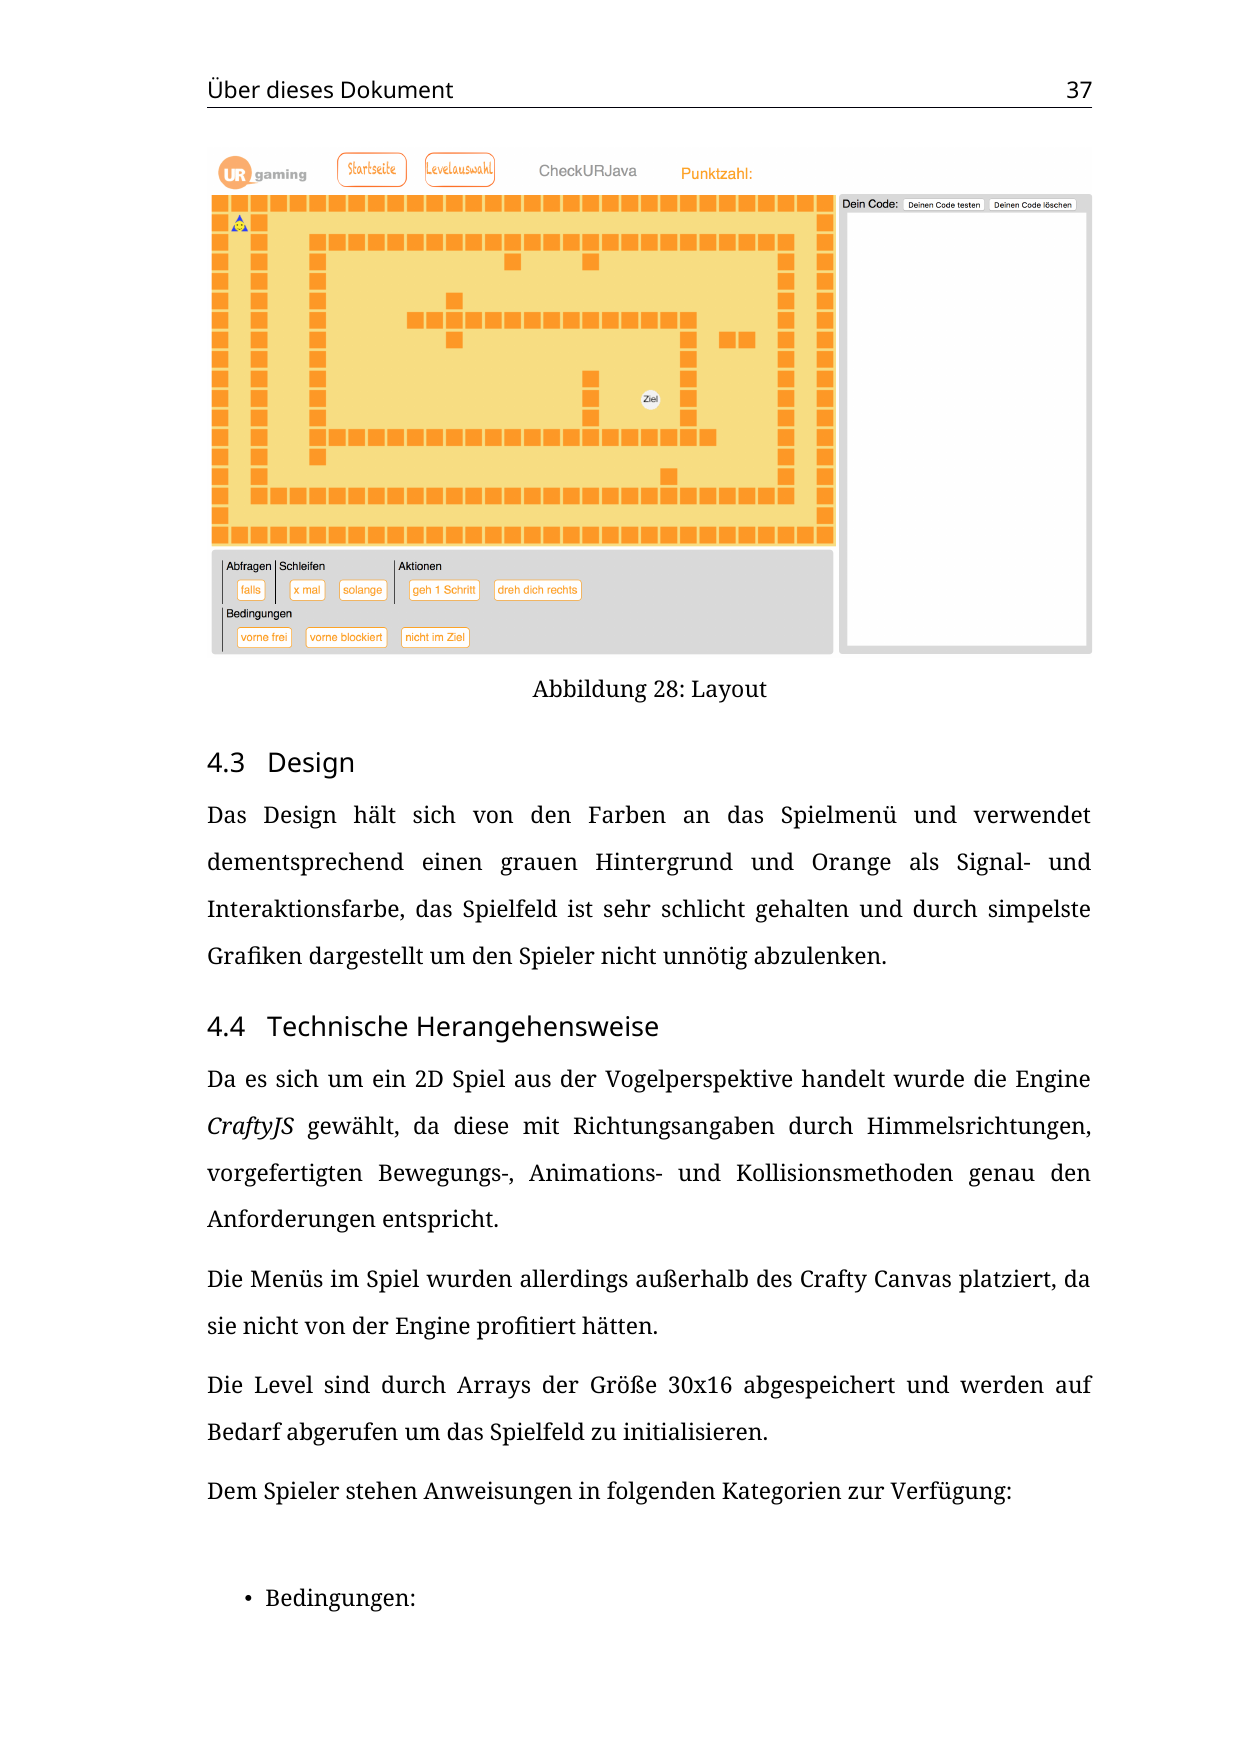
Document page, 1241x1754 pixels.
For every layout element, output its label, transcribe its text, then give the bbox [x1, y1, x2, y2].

subtitle Technische Herangehensweise [207, 1007, 1092, 1044]
text Dem Spieler stehen Anweisungen in folgenden Kategorien zur Verfügung: [207, 1475, 1092, 1506]
text Die Level sind durch Arrays der Größe 30x16 abgespeichert und werden auf Bedarf abgerufen um das Spielfeld zu initialisieren. [207, 1369, 1092, 1447]
text Die Menüs im Spiel wurden allerdings außerhalb des Crafty Canvas platziert, da sie nicht von der Engine profitiert hätten. [207, 1263, 1092, 1341]
picture [206, 147, 1093, 658]
subtitle Design [207, 704, 1092, 781]
text Das Design hält sich von den Farben an das Spielmenü und verwendet dementsprechend einen grauen Hintergrund und Orange als Signal- und Interaktionsfarbe, das Spielfeld ist sehr schlicht gehalten und durch simpelste Grafiken dargestellt um den Spieler nicht unnötig abzulenken. [207, 799, 1092, 971]
text Da es sich um ein 2D Spiel aus der Vogelperspektive handelt wurde die Engine CraftyJS gewählt, da diese mit Richtungsangaben durch Himmelsrichtungen, vorgefertigten Bewegungs-, Animations- und Kollisionsmethoden genau den Anforderungen entspricht. [207, 1063, 1092, 1234]
text Abbildung 28: Layout [207, 658, 1092, 704]
list Bedingungen: [244, 1581, 1092, 1613]
